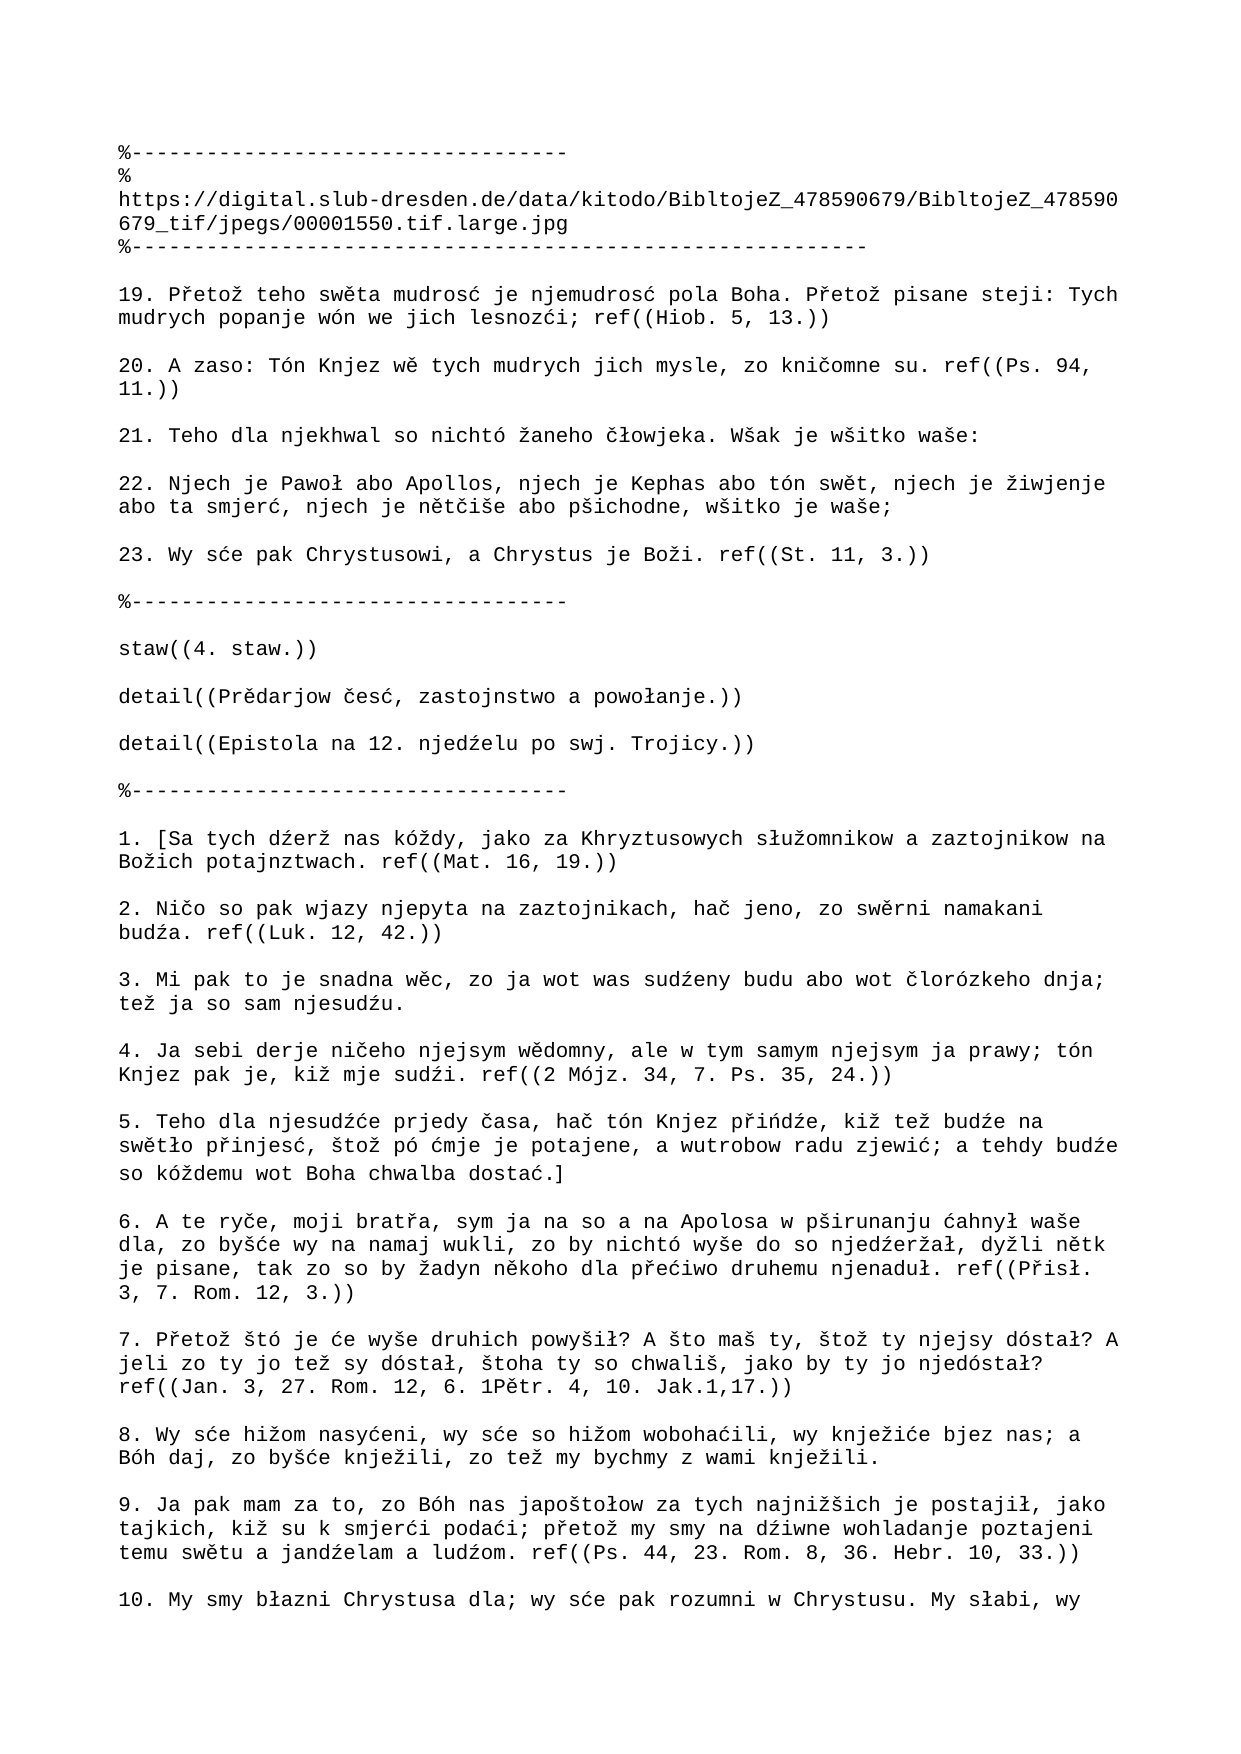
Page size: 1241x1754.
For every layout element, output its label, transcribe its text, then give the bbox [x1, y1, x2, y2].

text %----------------------------------- [118, 591, 1122, 615]
text 4. Ja sebi derje ničeho njejsym wědomny, ale w tym samym njejsym ja prawy; tón Knjez pak je, kiž mje sudźi. ref((2 Mójz. 34, 7. Ps. 35, 24.)) [118, 1040, 1122, 1088]
text 8. Wy sće hižom nasyćeni, wy sće so hižom wobohaćili, wy knježiće bjez nas; a Bóh daj, zo byšće knježili, zo tež my bychmy z wami knježili. [118, 1423, 1122, 1471]
text 10. My smy błazni Chrystusa dla; wy sće pak rozumni w Chrystusu. My słabi, wy [118, 1589, 1122, 1613]
text 3. Mi pak to je snadna wěc, zo ja wot was sudźeny budu abo wot člorózkeho dnja; tež ja so sam njesudźu. [118, 969, 1122, 1017]
text % https://digital.slub-dresden.de/data/kitodo/BibltojeZ_478590679/BibltojeZ_478590679_tif/jpegs/00001550.tif.large.jpg [118, 165, 1122, 236]
text 1. [Sa tych dźerž nas kóždy, jako za Khryztusowych słužomnikow a zaztojnikow na Božich potajnztwach. ref((Mat. 16, 19.)) [118, 827, 1122, 875]
text staw((4. staw.)) [118, 638, 1122, 662]
text detail((Epistola na 12. njedźelu po swj. Trojicy.)) [118, 733, 1122, 757]
text 2. Ničo so pak wjazy njepyta na zaztojnikach, hač jeno, zo swěrni namakani budźa. ref((Luk. 12, 42.)) [118, 898, 1122, 946]
text 21. Teho dla njekhwal so nichtó žaneho čłowjeka. Wšak je wšitko waše: [118, 426, 1122, 449]
text detail((Prědarjow česć, zastojnstwo a powołanje.)) [118, 686, 1122, 709]
text 7. Přetož štó je će wyše druhich powyšił? A što maš ty, štož ty njejsy dóstał? A jeli zo ty jo tež sy dóstał, štoha ty so chwališ, jako by ty jo njedóstał? ref((Jan. 3, 27. Rom. 12, 6. 1Pětr. 4, 10. Jak.1,17.)) [118, 1329, 1122, 1400]
text 9. Ja pak mam za to, zo Bóh nas japoštołow za tych najnižšich je postajił, jako tajkich, kiž su k smjerći podaći; přetož my smy na dźiwne wohladanje poztajeni temu swětu a jandźelam a ludźom. ref((Ps. 44, 23. Rom. 8, 36. Hebr. 10, 33.)) [118, 1494, 1122, 1565]
text 19. Přetož teho swěta mudrosć je njemudrosć pola Boha. Přetož pisane steji: Tych mudrych popanje wón we jich lesnozći; ref((Hiob. 5, 13.)) [118, 284, 1122, 331]
text 6. A te ryče, moji bratřa, sym ja na so a na Apolosa w pširunanju ćahnył waše dla, zo byšće wy na namaj wukli, zo by nichtó wyše do so njedźeržał, dyžli nětk je pisane, tak zo so by žadyn někoho dla přećiwo druhemu njenaduł. ref((Přisł. 3, 7. Rom. 12, 3.)) [118, 1211, 1122, 1305]
text %----------------------------------------------------------- [118, 236, 1122, 260]
text 5. Teho dla njesudźće prjedy časa, hač tón Knjez přińdźe, kiž tež budźe na swětło přinjesć, štož pó ćmje je potajene, a wutrobow radu zjewić; a tehdy budźe so kóždemu wot Boha chwalba dostać.] [118, 1111, 1122, 1187]
text %----------------------------------- [118, 780, 1122, 804]
text %----------------------------------- [118, 142, 1122, 165]
text 22. Njech je Pawoł abo Apollos, njech je Kephas abo tón swět, njech je žiwjenje abo ta smjerć, njech je nětčiše abo pšichodne, wšitko je waše; [118, 473, 1122, 520]
text 20. A zaso: Tón Knjez wě tych mudrych jich mysle, zo kničomne su. ref((Ps. 94, 11.)) [118, 354, 1122, 402]
text 23. Wy sće pak Chrystusowi, a Chrystus je Boži. ref((St. 11, 3.)) [118, 544, 1122, 567]
